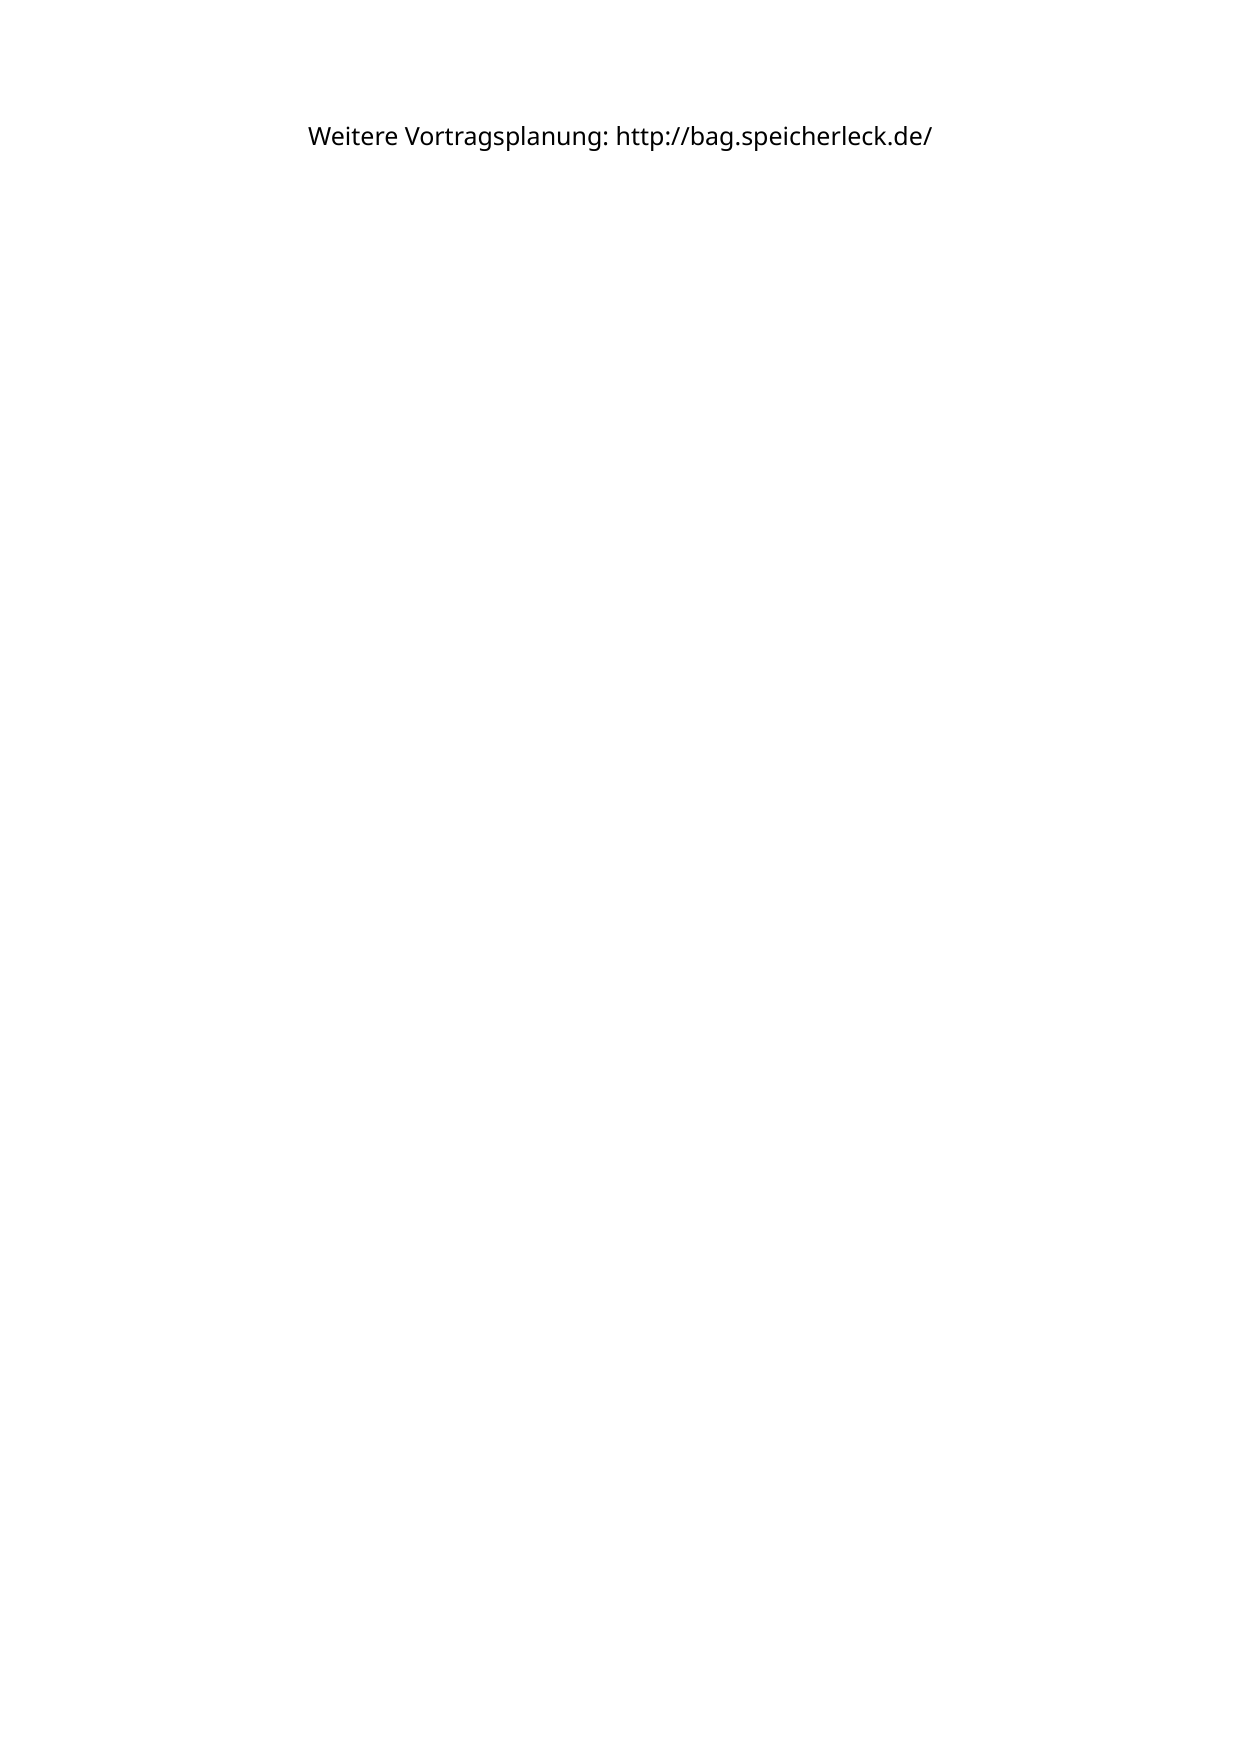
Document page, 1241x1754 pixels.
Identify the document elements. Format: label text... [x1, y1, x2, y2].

text Weitere Vortragsplanung: http://bag.speicherleck.de/ [118, 119, 1122, 153]
